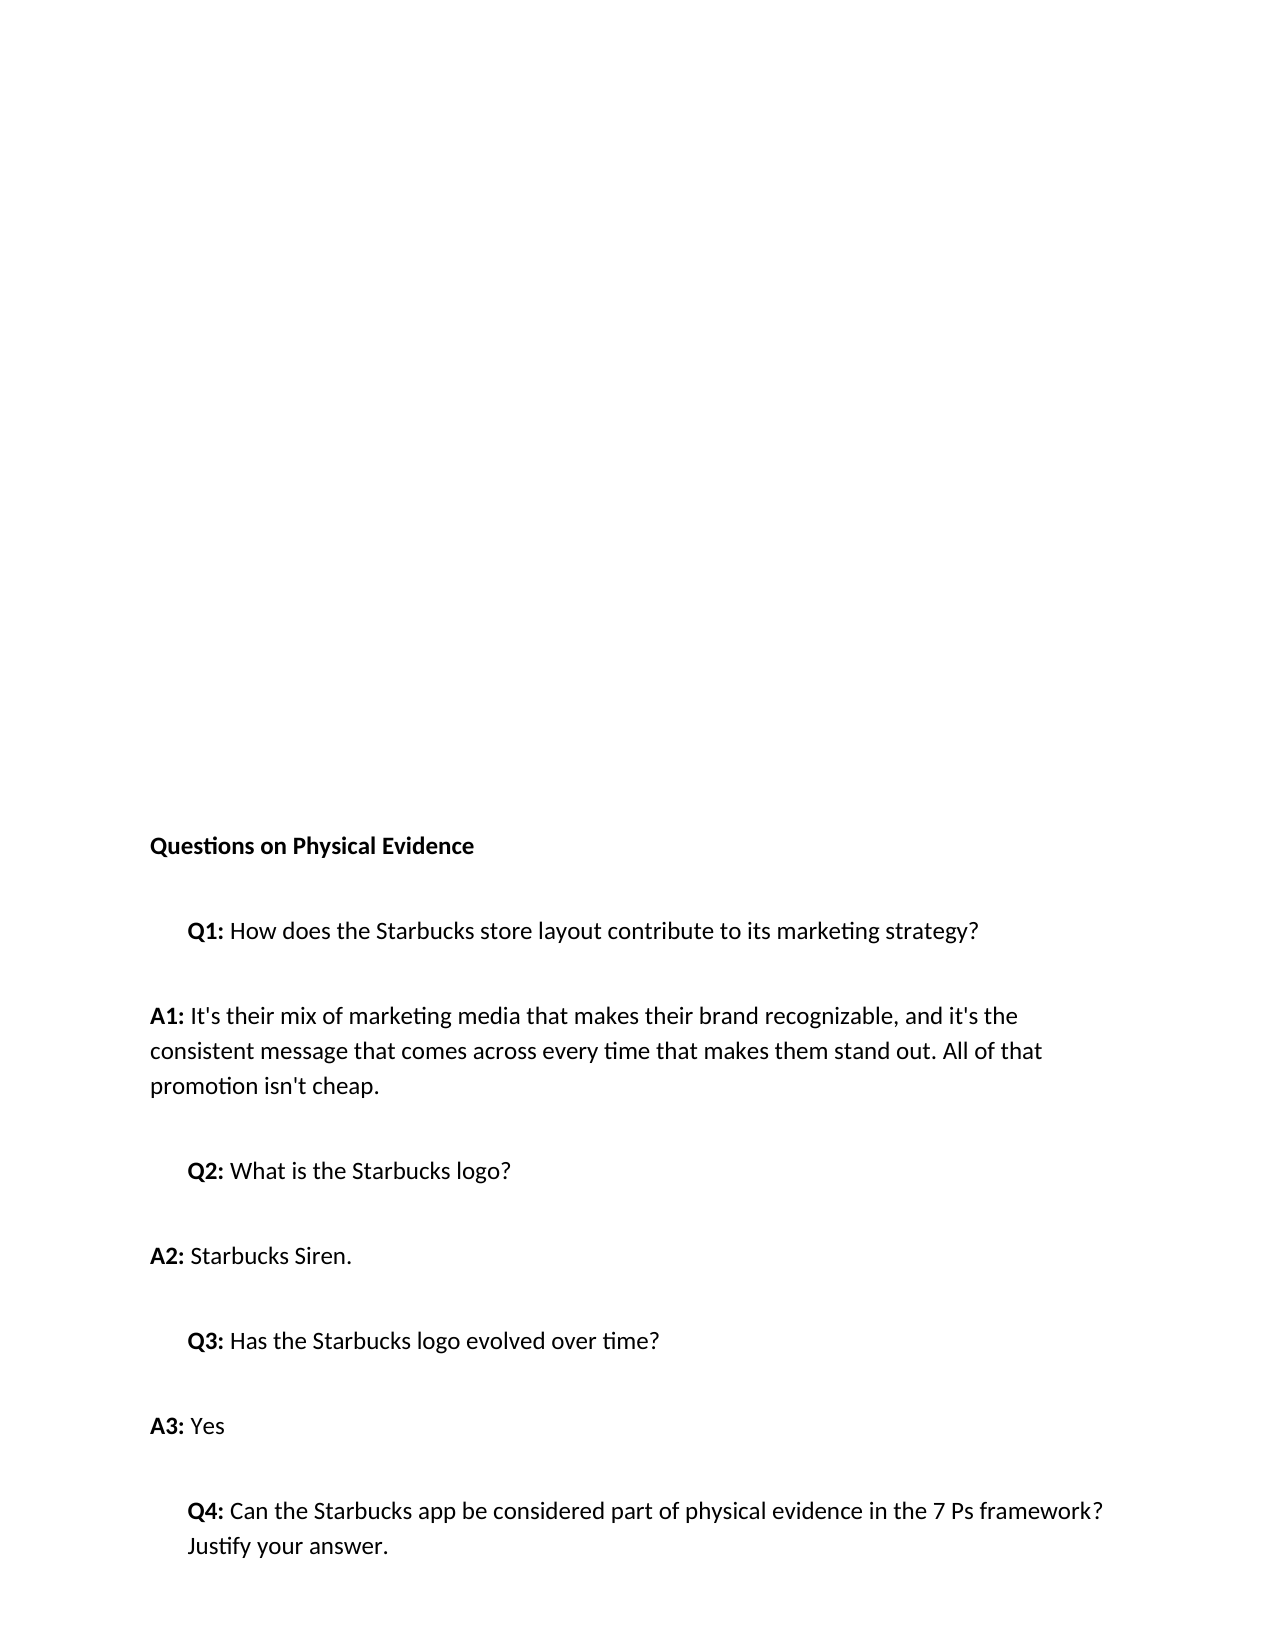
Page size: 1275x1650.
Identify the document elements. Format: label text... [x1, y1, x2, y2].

text A2: Starbucks Siren. [150, 1240, 1125, 1271]
text Q3: Has the Starbucks logo evolved over time? [187, 1325, 1125, 1356]
text Q2: What is the Starbucks logo? [187, 1155, 1125, 1186]
text A3: Yes [150, 1410, 1125, 1441]
text Questions on Physical Evidence [150, 830, 1125, 861]
text Q4: Can the Starbucks app be considered part of physical evidence in the 7 Ps framework? Justify your answer. [187, 1495, 1125, 1561]
text Q1: How does the Starbucks store layout contribute to its marketing strategy? [187, 915, 1125, 946]
text A1: It's their mix of marketing media that makes their brand recognizable, and it's the consistent message that comes across every time that makes them stand out. All of that promotion isn't cheap. [150, 1000, 1125, 1101]
